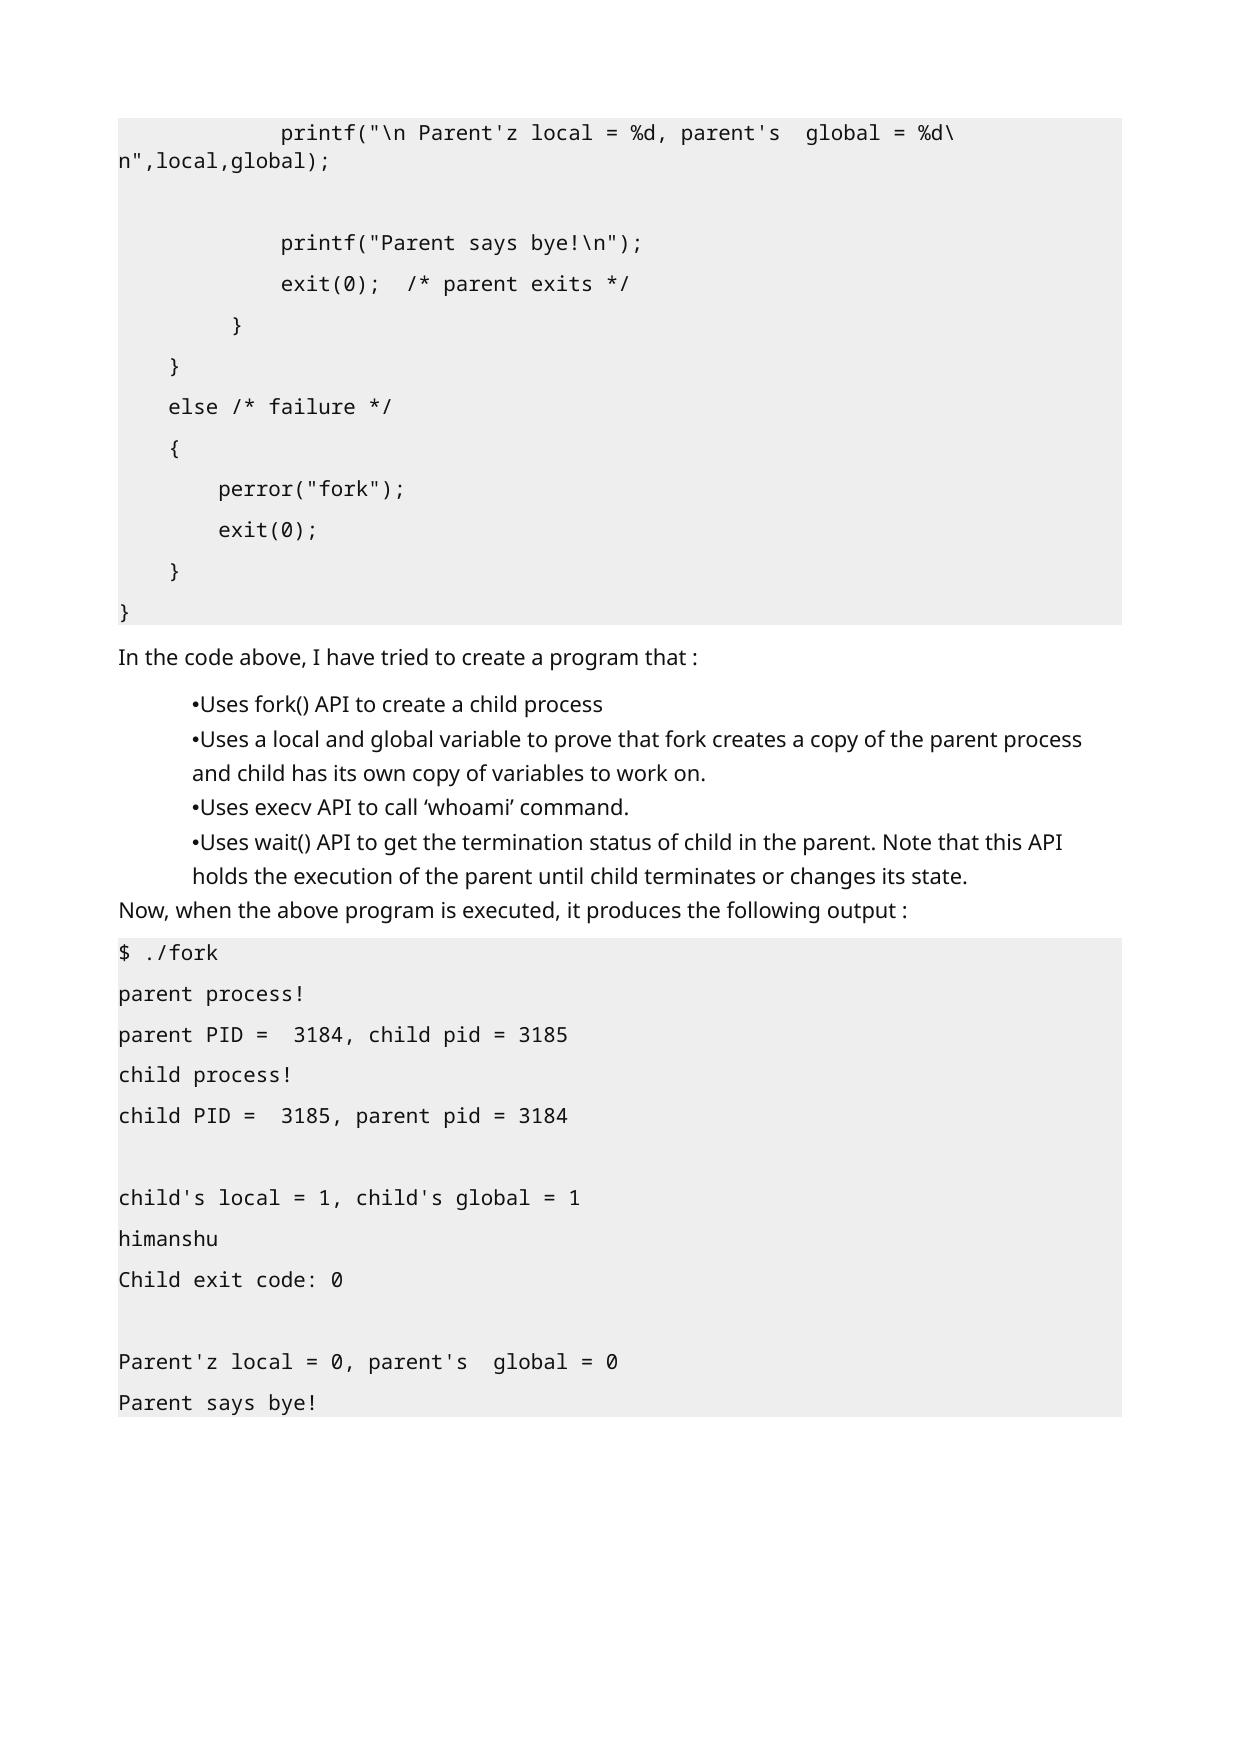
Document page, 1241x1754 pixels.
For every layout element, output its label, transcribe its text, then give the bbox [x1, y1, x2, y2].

list Uses fork() API to create a child process [118, 685, 1122, 719]
text } [118, 597, 1122, 625]
text Parent says bye! [118, 1388, 1122, 1417]
text else /* failure */ [118, 392, 1122, 421]
text perror("fork"); [118, 474, 1122, 502]
list Uses a local and global variable to prove that fork creates a copy of the parent process and child has its own copy of variables to work on. [118, 719, 1122, 788]
text } [118, 310, 1122, 339]
text exit(0); /* parent exits */ [118, 269, 1122, 298]
text printf("\n Parent'z local = %d, parent's global = %d\n",local,global); [118, 118, 1122, 175]
list Uses wait() API to get the termination status of child in the parent. Note that this API holds the execution of the parent until child terminates or changes its state. [118, 822, 1122, 891]
text parent PID = 3184, child pid = 3185 [118, 1020, 1122, 1048]
text { [118, 433, 1122, 462]
text printf("Parent says bye!\n"); [118, 228, 1122, 257]
text himanshu [118, 1224, 1122, 1253]
text child's local = 1, child's global = 1 [118, 1183, 1122, 1212]
text } [118, 351, 1122, 380]
text $ ./fork [118, 938, 1122, 966]
list Uses execv API to call ‘whoami’ command. [118, 788, 1122, 822]
text exit(0); [118, 515, 1122, 543]
text child PID = 3185, parent pid = 3184 [118, 1102, 1122, 1130]
text Parent'z local = 0, parent's global = 0 [118, 1347, 1122, 1376]
text } [118, 556, 1122, 584]
text Now, when the above program is executed, it produces the following output : [118, 891, 1122, 925]
text parent process! [118, 979, 1122, 1007]
text Child exit code: 0 [118, 1265, 1122, 1294]
text In the code above, I have tried to create a program that : [118, 638, 1122, 672]
text child process! [118, 1061, 1122, 1089]
